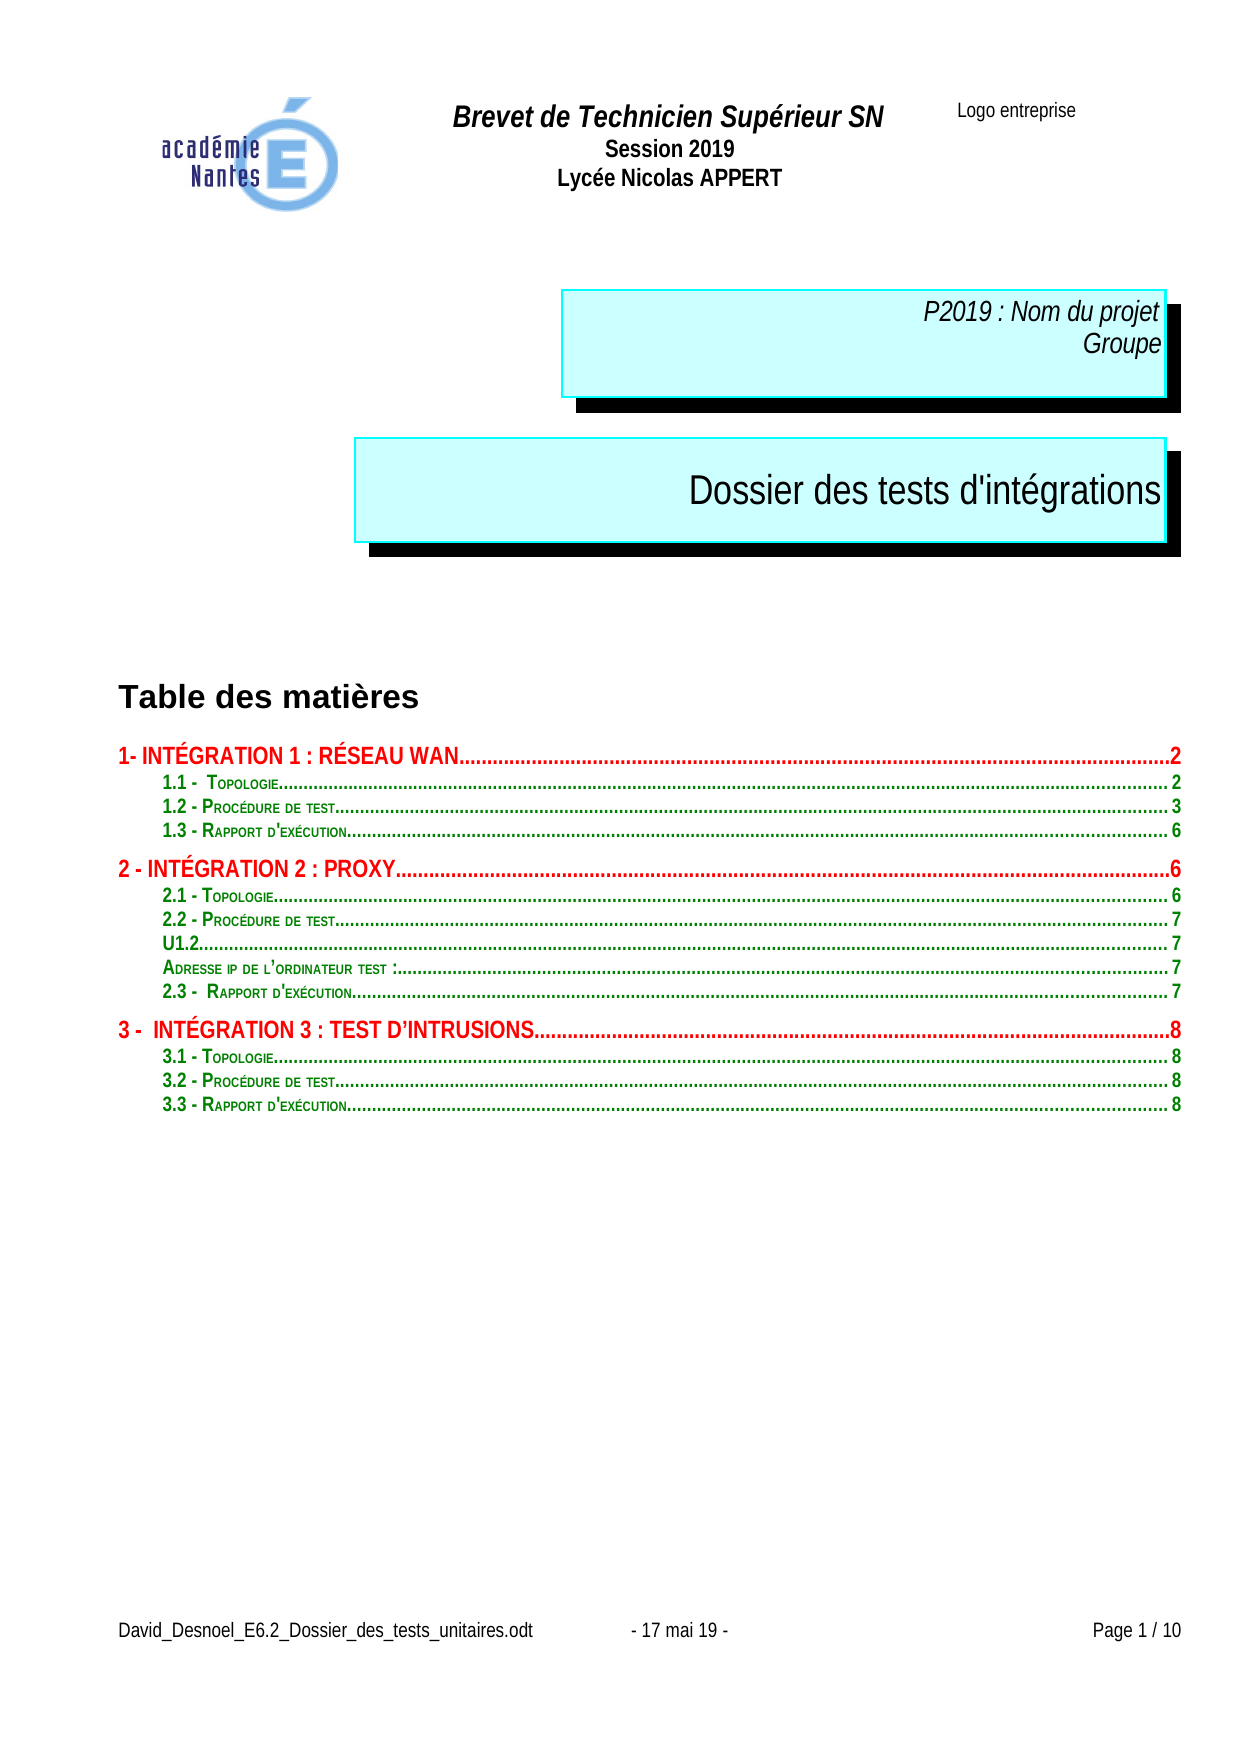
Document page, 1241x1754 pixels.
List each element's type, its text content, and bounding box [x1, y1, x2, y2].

text 1.3 - Rapport d'exécution 6 [162, 817, 1181, 841]
text Adresse ip de l’ordinateur test : 7 [162, 955, 1181, 979]
text 3.2 - Procédure de test 8 [162, 1068, 1181, 1092]
text 1- Intégration 1 : Réseau WAN 2 [118, 741, 1181, 769]
text 2.3 - Rapport d'exécution 7 [162, 979, 1181, 1003]
text Dossier des tests d'intégrations [356, 461, 1164, 509]
text 3 - Intégration 3 : Test d’intrusions 8 [118, 1015, 1181, 1044]
text 3.1 - Topologie 8 [162, 1044, 1181, 1068]
text Groupe [563, 322, 1164, 355]
text 2.2 - Procédure de test 7 [162, 907, 1181, 931]
text U1.2 7 [162, 931, 1181, 955]
picture [162, 97, 339, 212]
text 2 - Intégration 2 : Proxy 6 [118, 854, 1181, 883]
text 1.1 - Topologie 2 [162, 769, 1181, 793]
text 2.1 - Topologie 6 [162, 883, 1181, 907]
text 1.2 - Procédure de test 3 [162, 793, 1181, 817]
text P2019 : Nom du projet [563, 291, 1164, 322]
text 3.3 - Rapport d'exécution 8 [162, 1092, 1181, 1116]
subtitle Table des matières [118, 678, 1181, 716]
